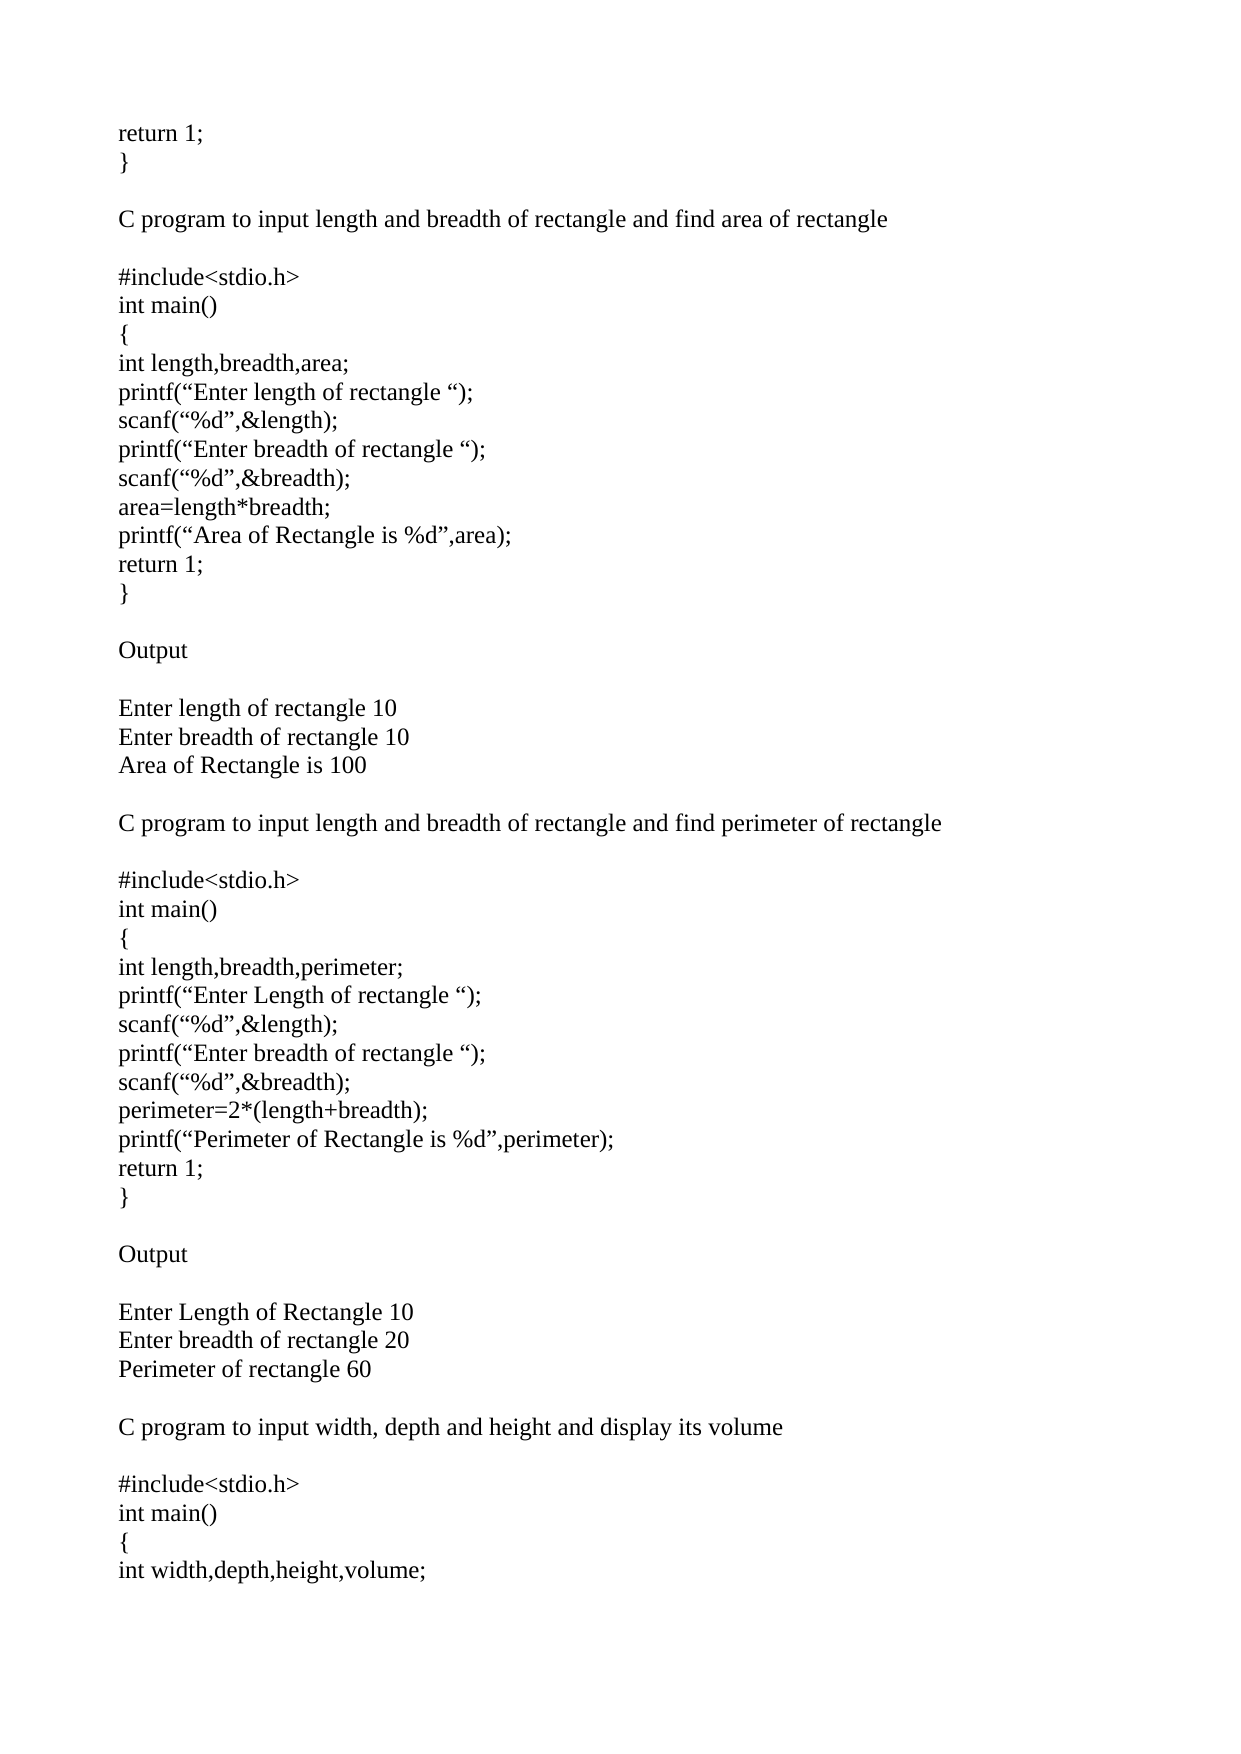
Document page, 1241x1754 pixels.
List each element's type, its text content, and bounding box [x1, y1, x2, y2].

text } [118, 147, 1122, 176]
text C program to input length and breadth of rectangle and find perimeter of rectangle [118, 808, 1122, 837]
text int length,breadth,perimeter; [118, 952, 1122, 981]
text printf(“Enter breadth of rectangle “); [118, 434, 1122, 463]
text #include<stdio.h> [118, 262, 1122, 291]
text return 1; [118, 1153, 1122, 1182]
text perimeter=2*(length+breadth); [118, 1096, 1122, 1124]
text } [118, 578, 1122, 607]
text int main() [118, 291, 1122, 319]
text { [118, 1527, 1122, 1556]
text #include<stdio.h> [118, 866, 1122, 894]
text int main() [118, 894, 1122, 923]
text scanf(“%d”,&length); [118, 1009, 1122, 1038]
text Enter Length of Rectangle 10 [118, 1297, 1122, 1326]
text printf(“Enter Length of rectangle “); [118, 981, 1122, 1009]
text Enter breadth of rectangle 20 [118, 1326, 1122, 1354]
text return 1; [118, 549, 1122, 578]
text area=length*breadth; [118, 492, 1122, 521]
text int length,breadth,area; [118, 348, 1122, 377]
text Perimeter of rectangle 60 [118, 1354, 1122, 1383]
text printf(“Enter length of rectangle “); [118, 377, 1122, 406]
text Area of Rectangle is 100 [118, 751, 1122, 779]
text printf(“Area of Rectangle is %d”,area); [118, 521, 1122, 549]
text int width,depth,height,volume; [118, 1556, 1122, 1584]
text int main() [118, 1498, 1122, 1527]
text printf(“Enter breadth of rectangle “); [118, 1038, 1122, 1067]
text Enter length of rectangle 10 [118, 693, 1122, 722]
text C program to input width, depth and height and display its volume [118, 1412, 1122, 1441]
text Output [118, 636, 1122, 664]
text { [118, 319, 1122, 348]
text } [118, 1182, 1122, 1211]
text Enter breadth of rectangle 10 [118, 722, 1122, 751]
text scanf(“%d”,&length); [118, 406, 1122, 434]
text return 1; [118, 118, 1122, 147]
text Output [118, 1239, 1122, 1268]
text scanf(“%d”,&breadth); [118, 463, 1122, 492]
text C program to input length and breadth of rectangle and find area of rectangle [118, 204, 1122, 233]
text scanf(“%d”,&breadth); [118, 1067, 1122, 1096]
text printf(“Perimeter of Rectangle is %d”,perimeter); [118, 1124, 1122, 1153]
text { [118, 923, 1122, 952]
text #include<stdio.h> [118, 1469, 1122, 1498]
